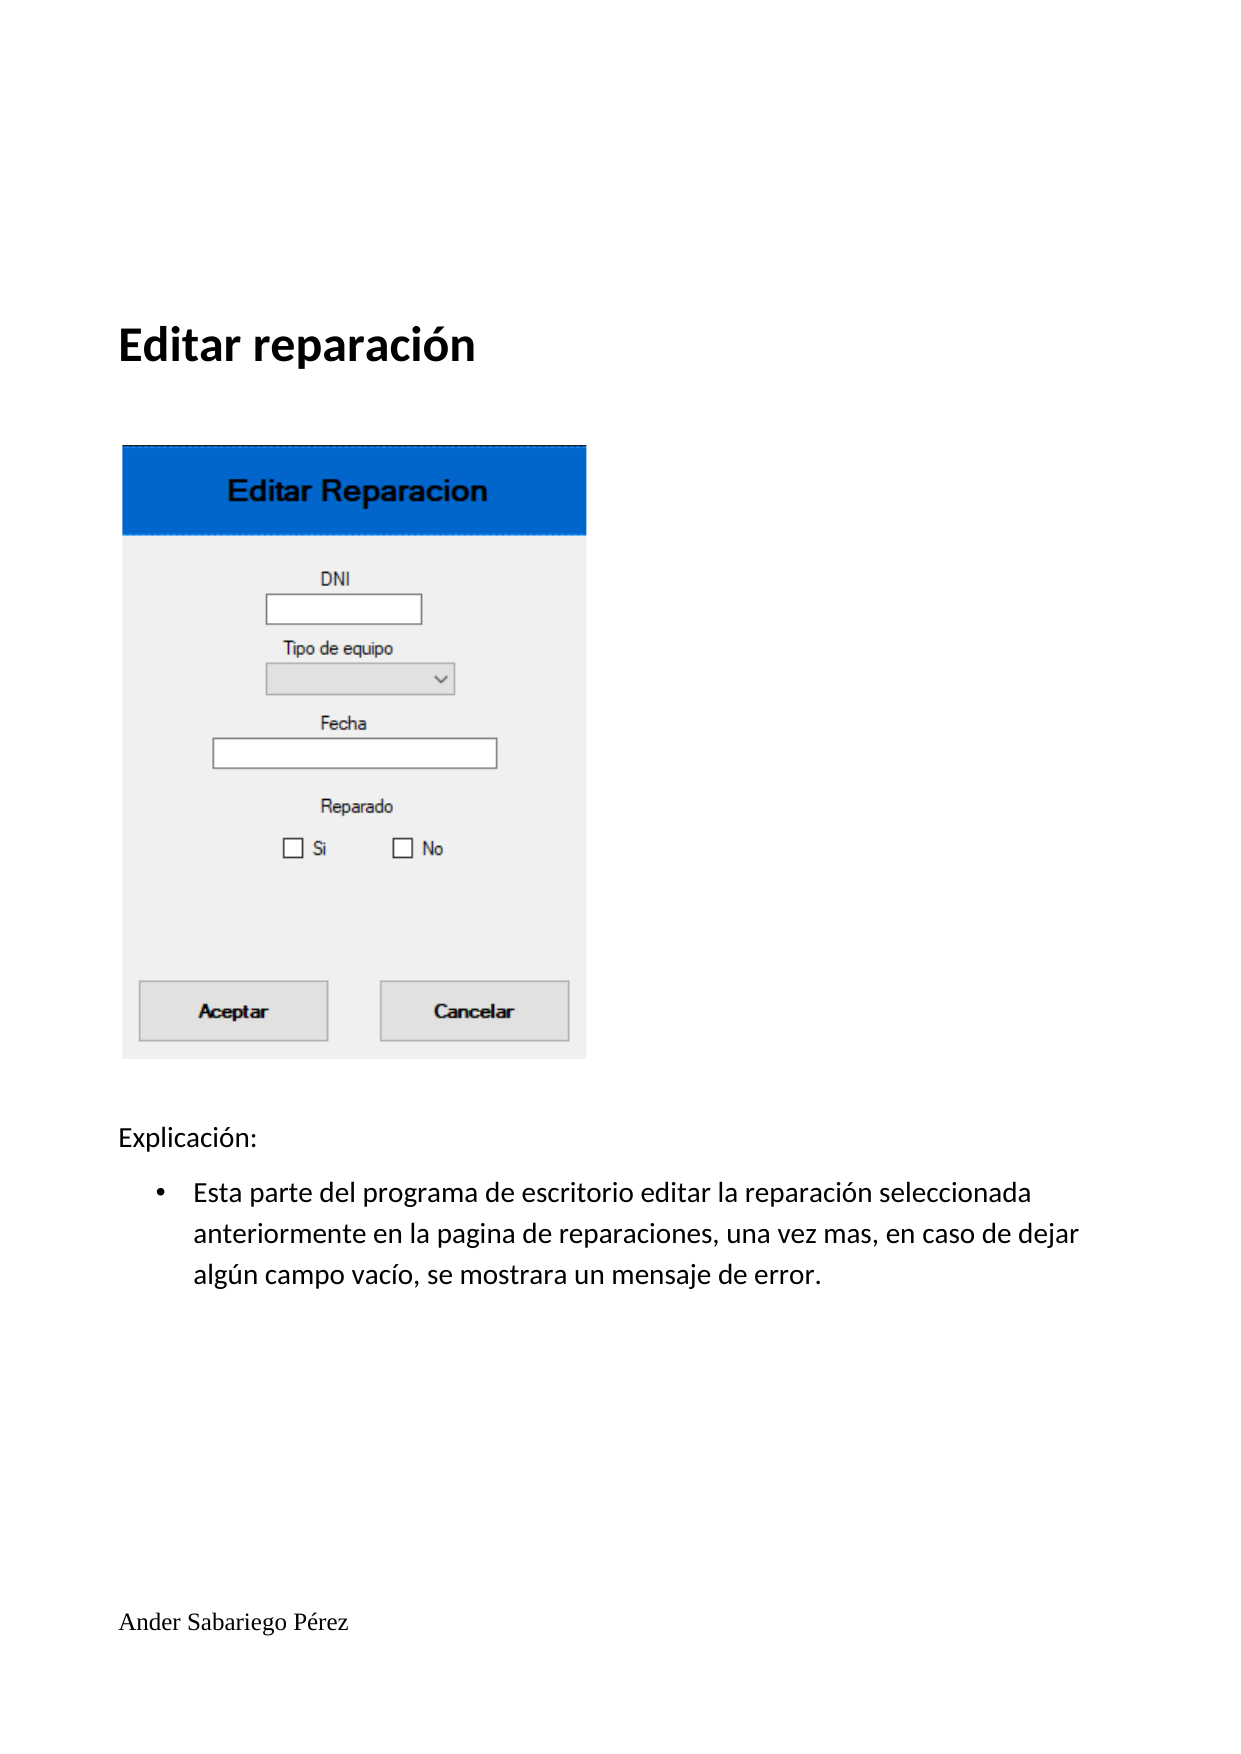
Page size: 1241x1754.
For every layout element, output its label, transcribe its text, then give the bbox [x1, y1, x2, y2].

list Esta parte del programa de escritorio editar la reparación seleccionada anteriormente en la pagina de reparaciones, una vez mas, en caso de dejar algún campo vacío, se mostrara un mensaje de error. [156, 1174, 1122, 1292]
picture [122, 445, 587, 1059]
text Explicación: [118, 1119, 1122, 1155]
subtitle Editar reparación [118, 312, 1122, 373]
